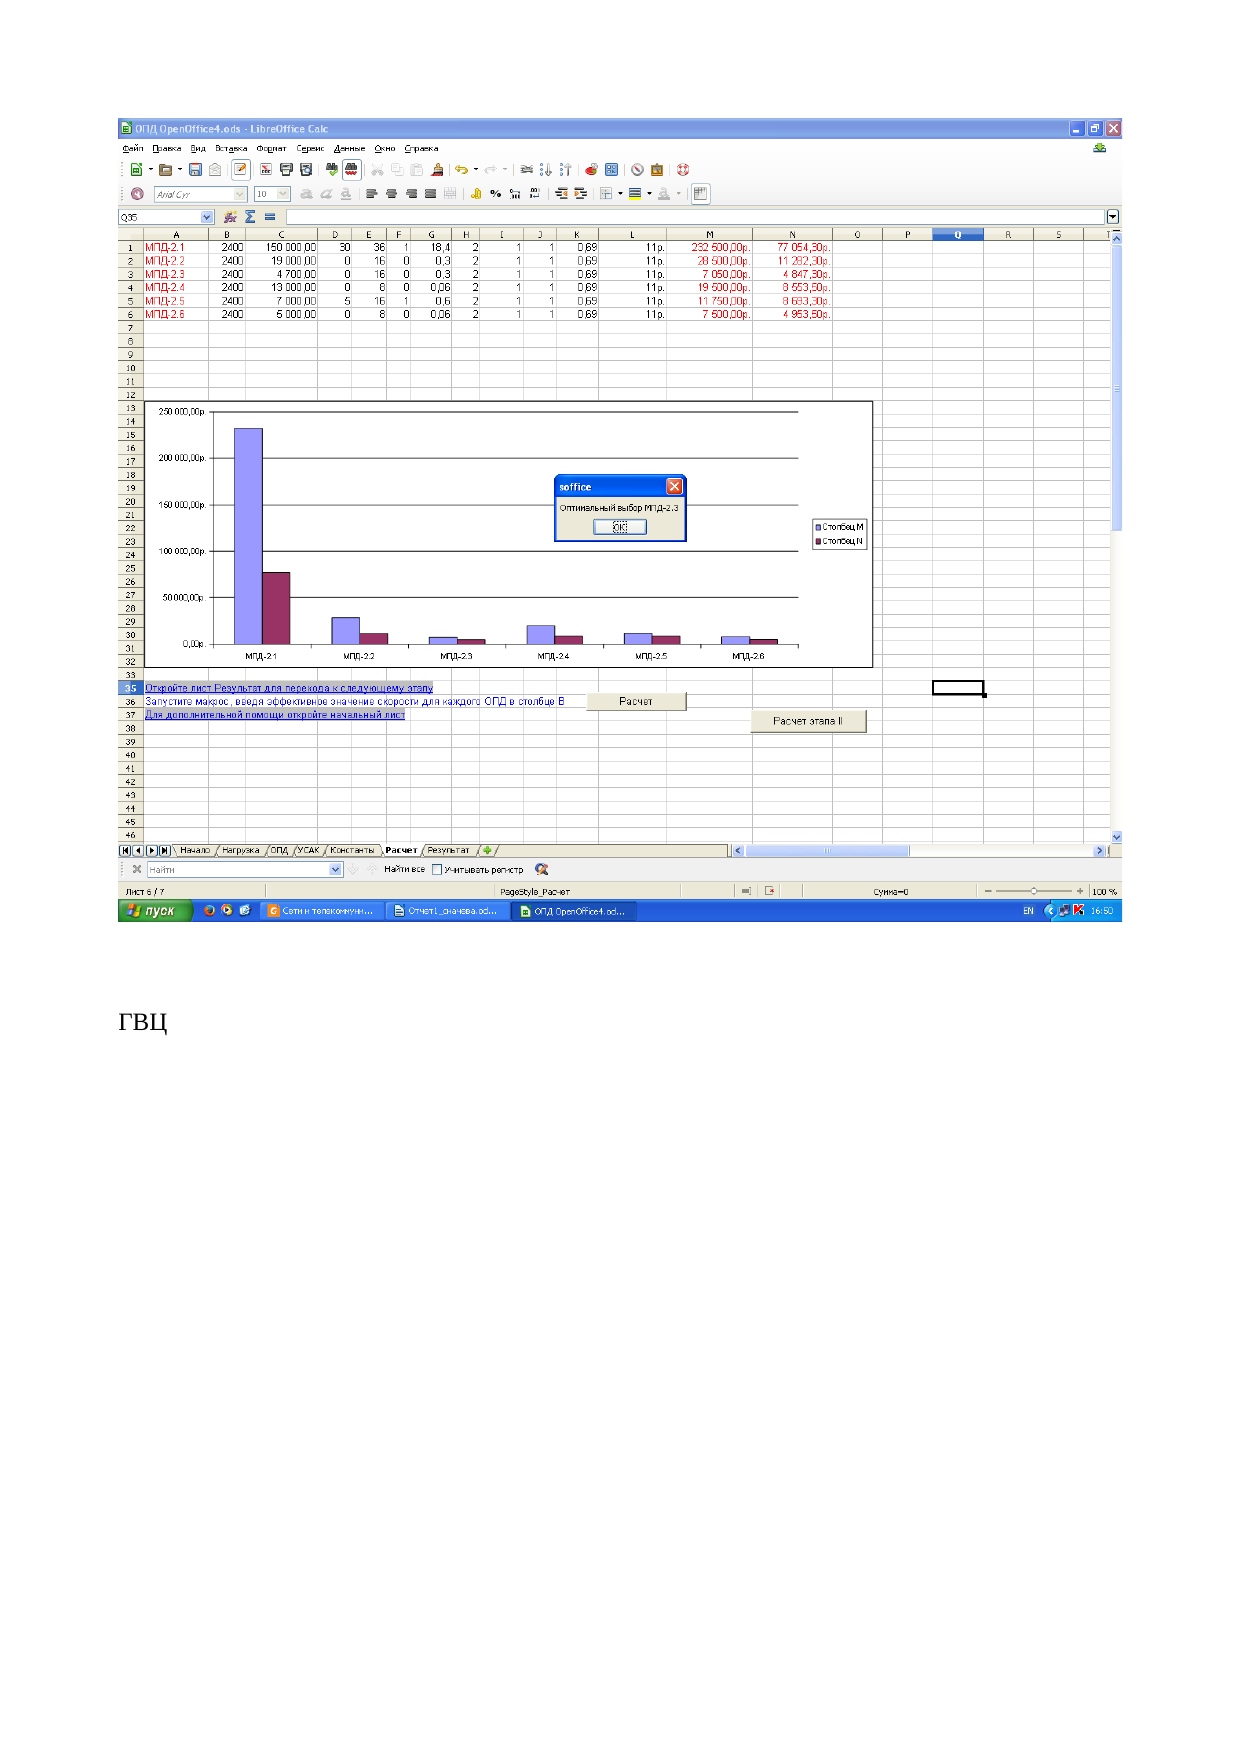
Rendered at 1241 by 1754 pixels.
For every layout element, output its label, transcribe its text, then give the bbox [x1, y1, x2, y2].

picture [118, 118, 1123, 922]
text ГВЦ [118, 1007, 1122, 1036]
